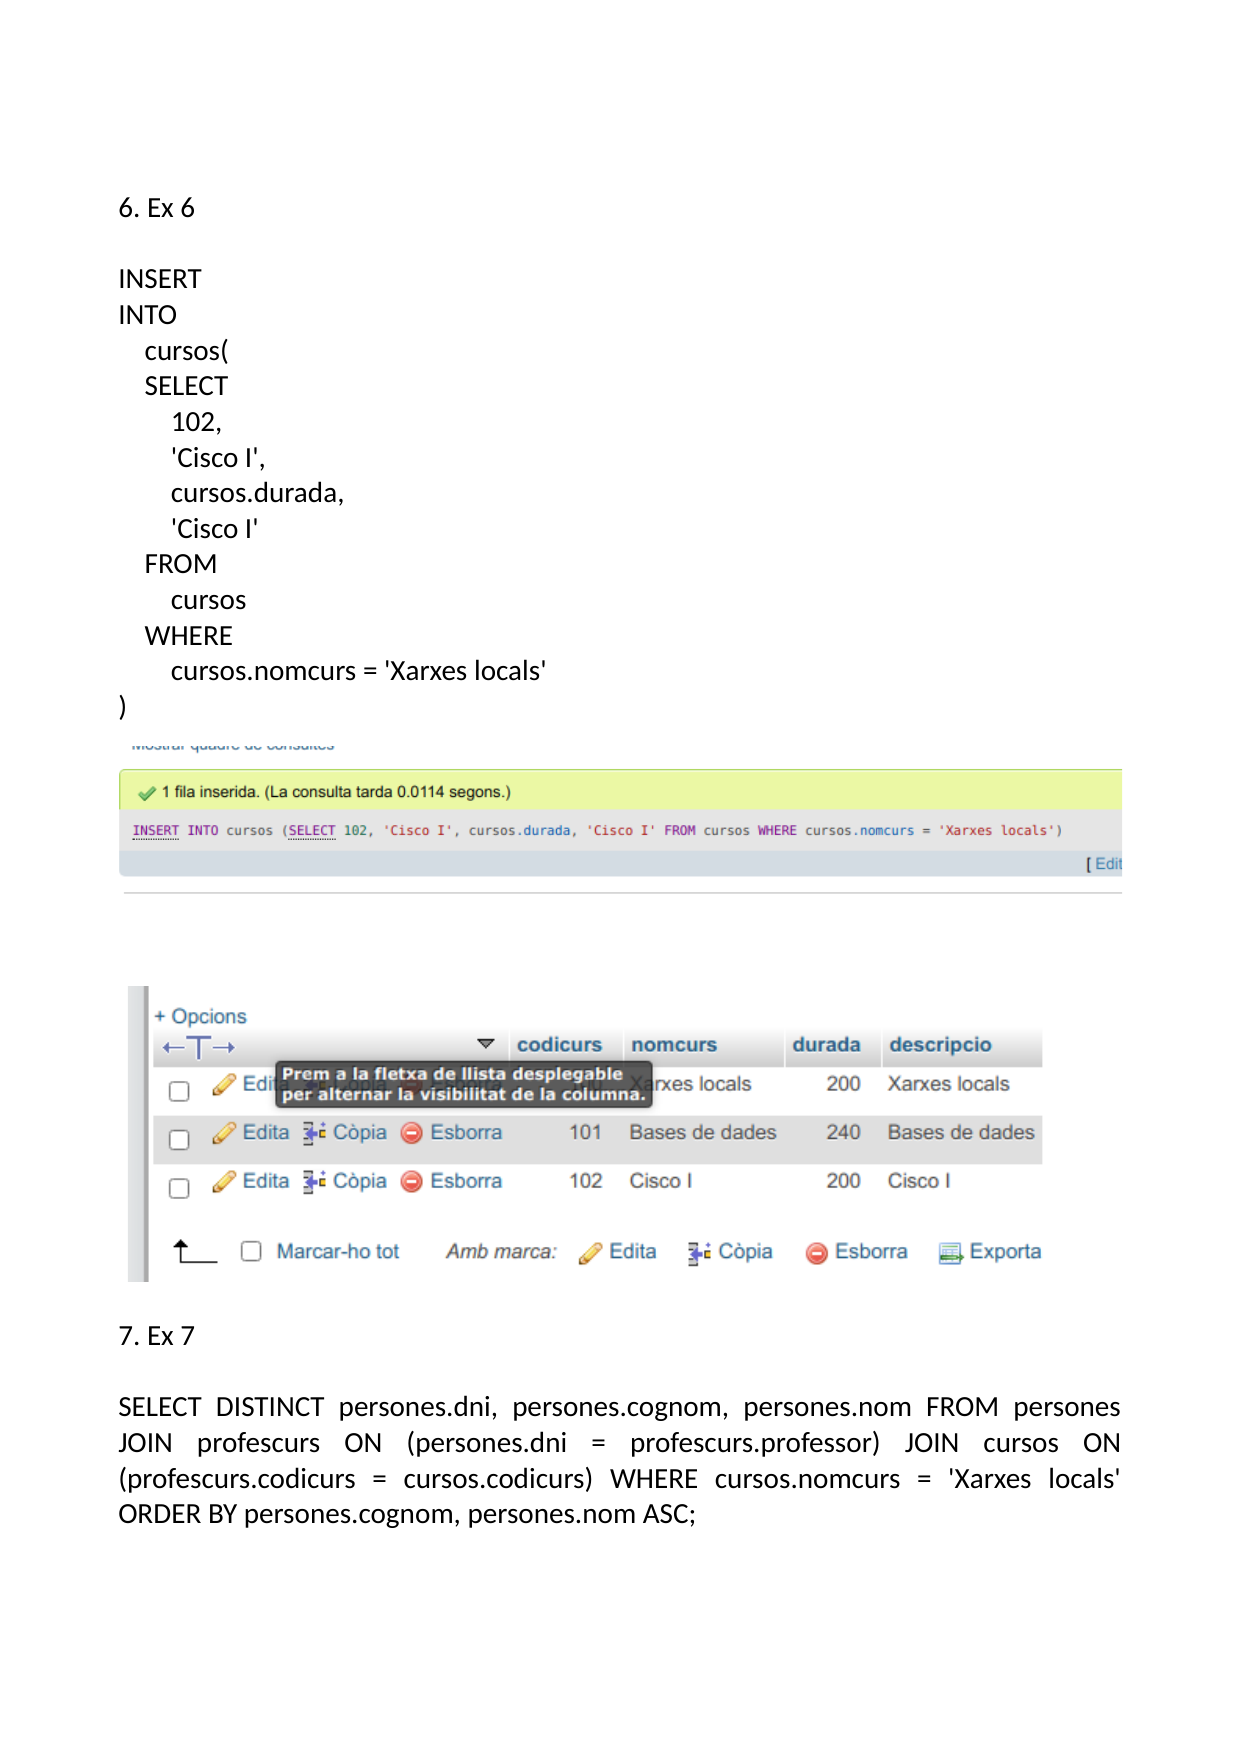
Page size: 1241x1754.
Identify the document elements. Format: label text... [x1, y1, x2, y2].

text cursos [118, 581, 1122, 617]
text cursos.nomcurs = 'Xarxes locals' [118, 652, 1122, 688]
text cursos( [118, 332, 1122, 367]
picture [127, 986, 1113, 1282]
text 'Cisco I' [118, 510, 1122, 546]
text SELECT [118, 367, 1122, 403]
text 'Cisco I', [118, 439, 1122, 474]
text cursos.durada, [118, 474, 1122, 510]
text FROM [118, 546, 1122, 581]
text INSERT [118, 261, 1122, 296]
text WHERE [118, 617, 1122, 652]
text SELECT DISTINCT persones.dni, persones.cognom, persones.nom FROM persones JOIN profescurs ON (persones.dni = profescurs.professor) JOIN cursos ON (profescurs.codicurs = cursos.codicurs) WHERE cursos.nomcurs = 'Xarxes locals' ORDER BY persones.cognom, persones.nom ASC; [118, 1388, 1122, 1531]
picture [118, 746, 1123, 951]
text INTO [118, 296, 1122, 332]
text ) [118, 688, 1122, 724]
text 102, [118, 403, 1122, 439]
text 7. Ex 7 [118, 1317, 1122, 1353]
text 6. Ex 6 [118, 189, 1122, 225]
